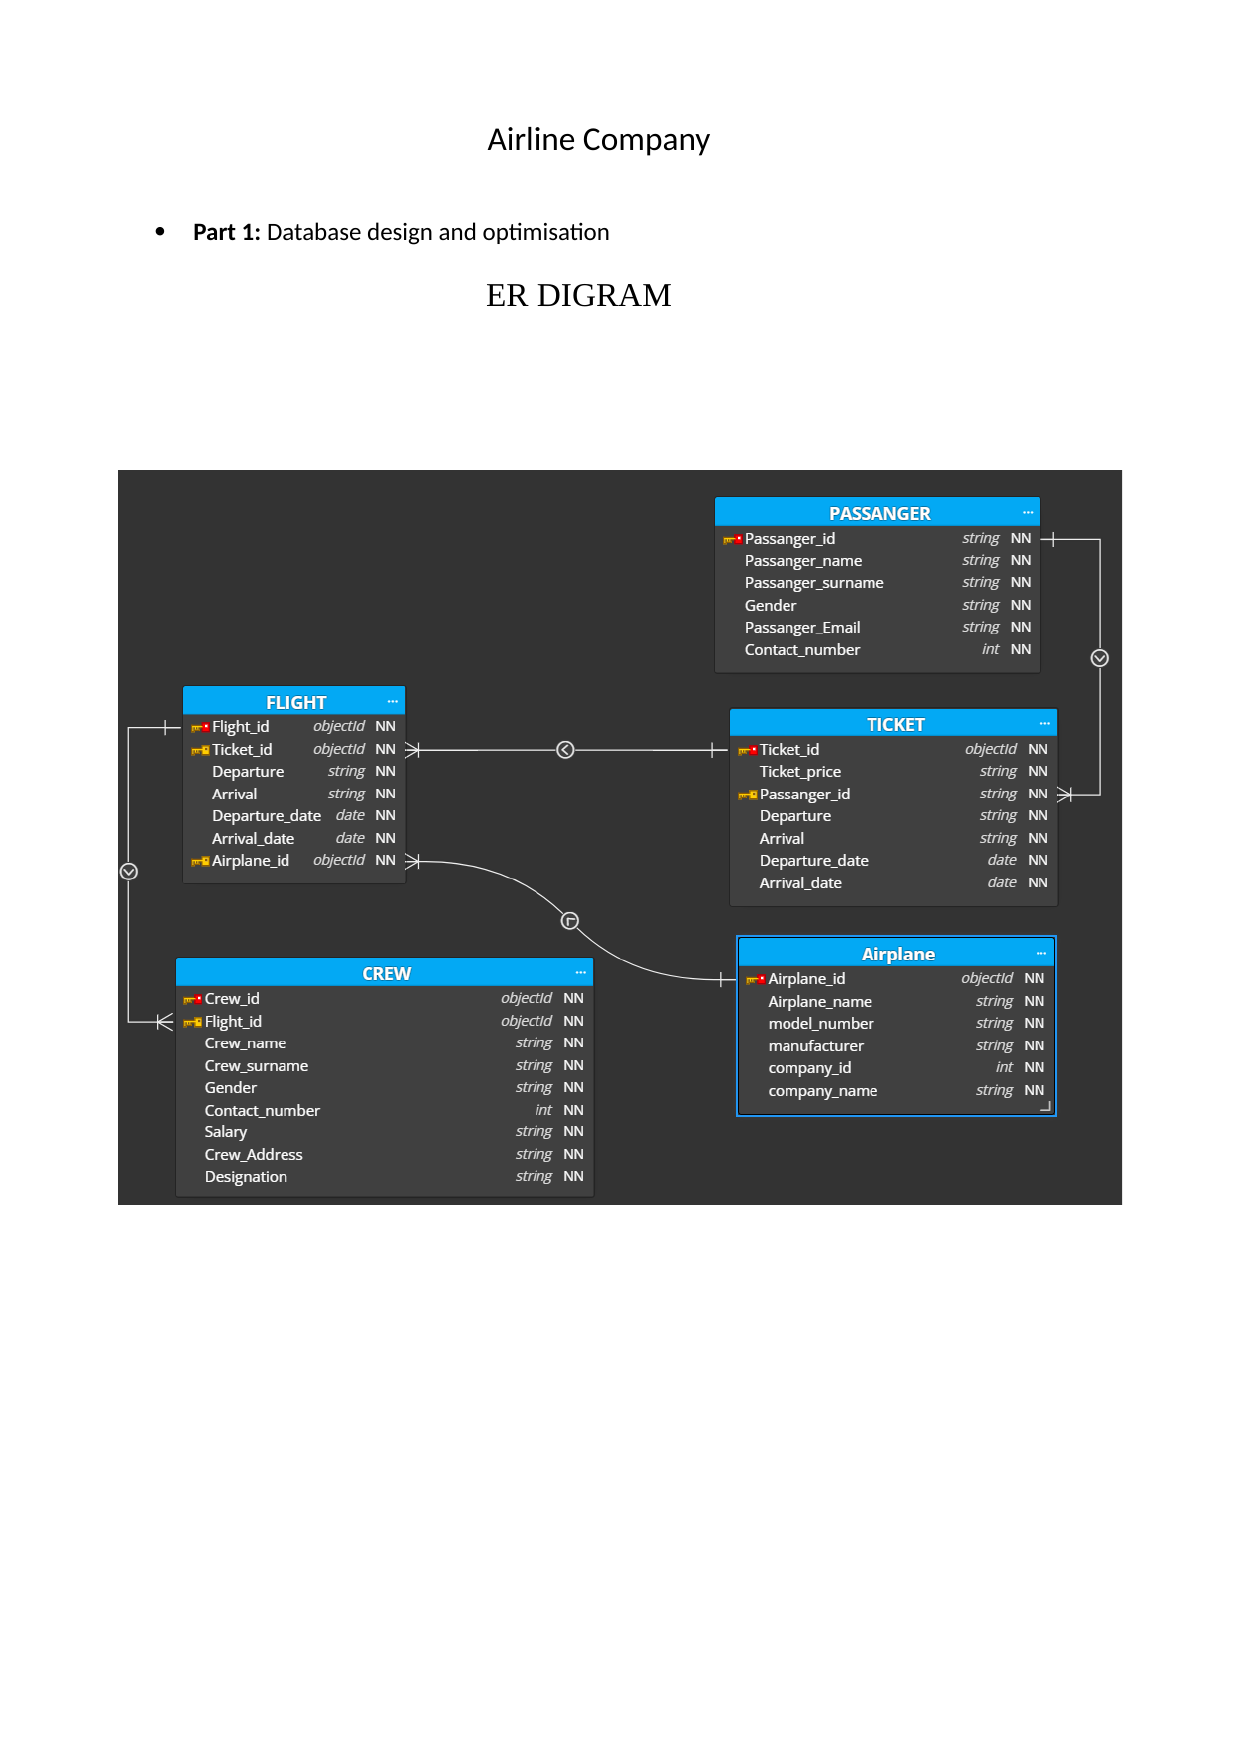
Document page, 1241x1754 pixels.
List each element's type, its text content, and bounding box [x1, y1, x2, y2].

picture [118, 470, 1123, 1205]
text ER DIGRAM [118, 276, 1122, 314]
list Part 1: Database design and optimisation [156, 216, 1122, 247]
text Airline Company [118, 118, 1122, 159]
